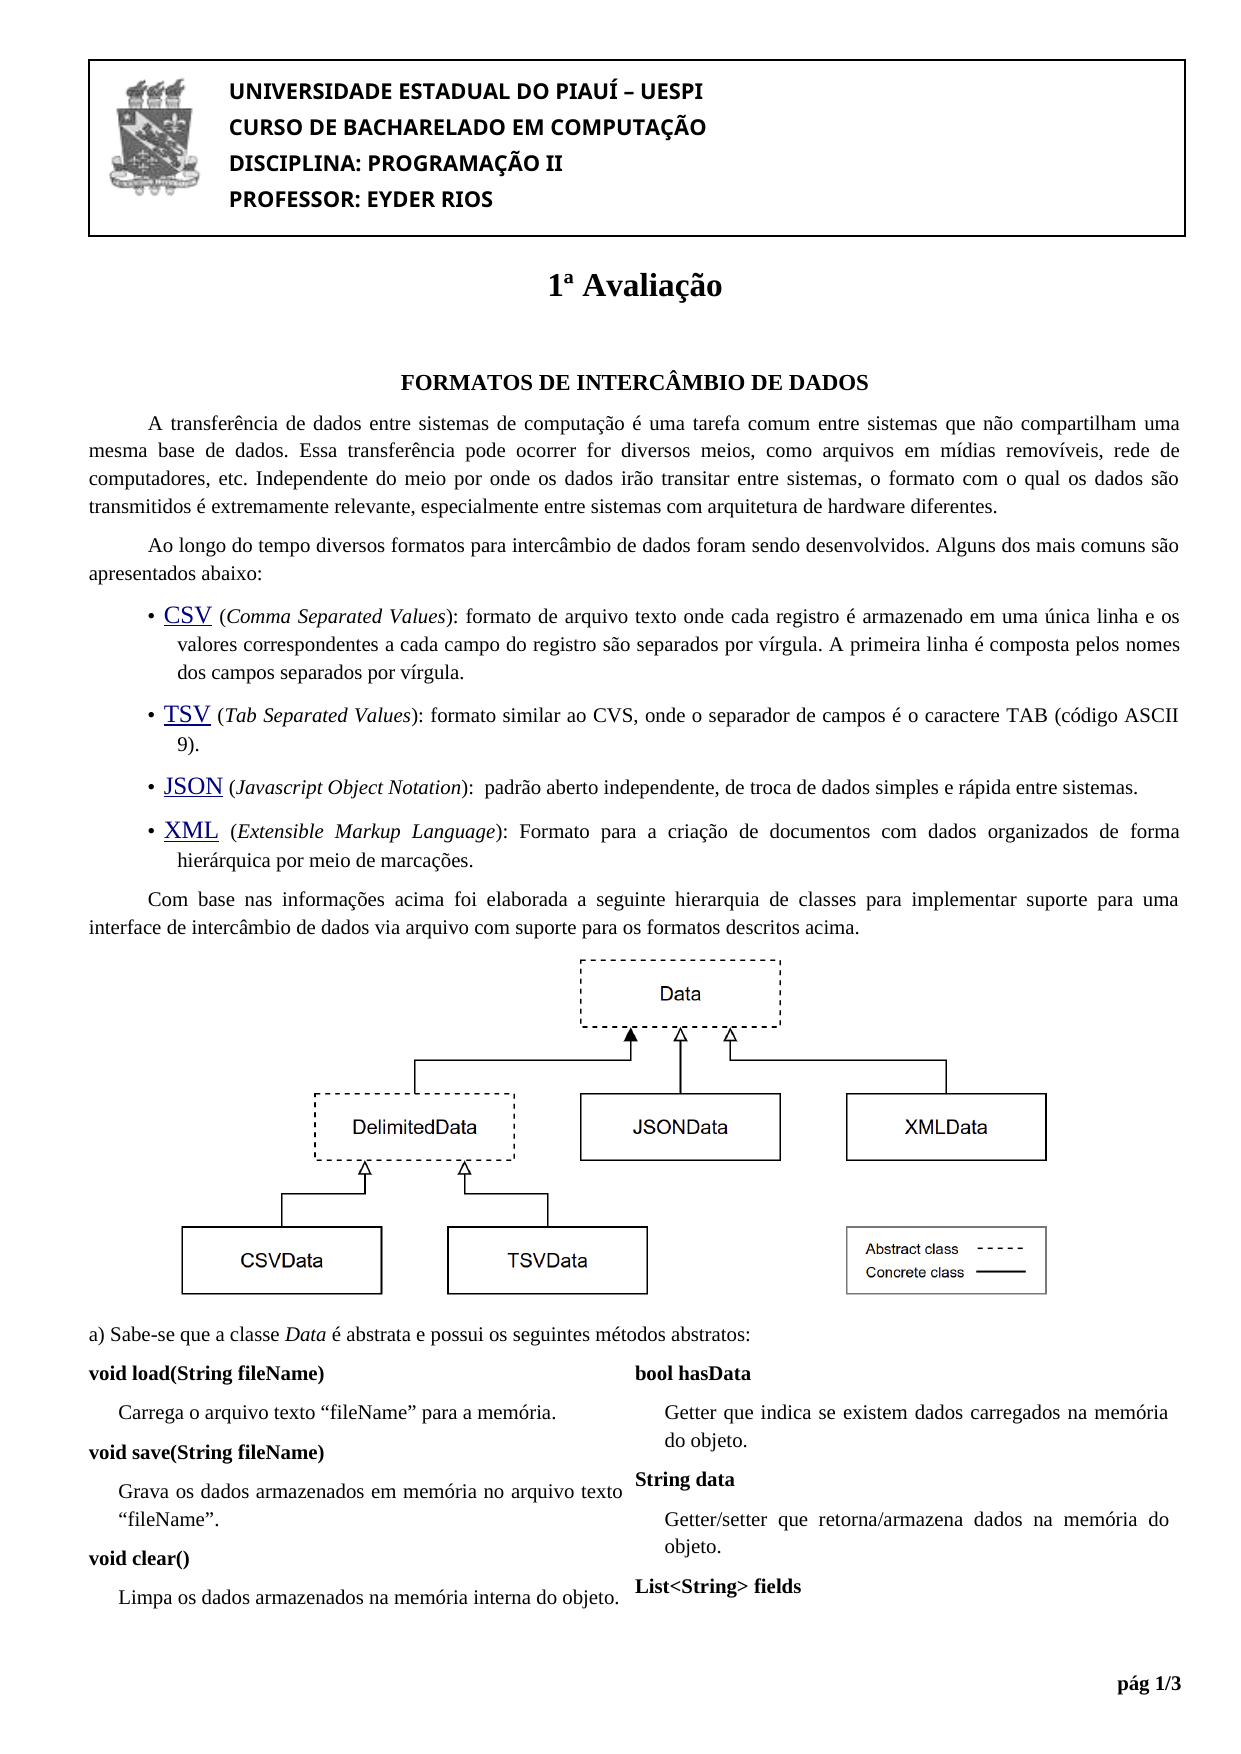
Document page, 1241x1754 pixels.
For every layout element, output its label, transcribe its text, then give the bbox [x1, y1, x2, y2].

picture [175, 951, 1052, 1301]
table_header UNIVERSIDADE ESTADUAL DO PIAUÍ – UESPI CURSO DE BACHARELADO EM COMPUTAÇÃO DISCIPLINA: PROGRAMAÇÃO II PROFESSOR: EYDER RIOS [221, 61, 1184, 235]
list JSON (Javascript Object Notation): padrão aberto independente, de troca de dados simples e rápida entre sistemas. [148, 771, 1181, 799]
table_header [90, 61, 221, 235]
picture [107, 76, 203, 199]
text Ao longo do tempo diversos formatos para intercâmbio de dados foram sendo desenvolvidos. Alguns dos mais comuns são apresentados abaixo: [88, 533, 1181, 584]
text Com base nas informações acima foi elaborada a seguinte hierarquia de classes para implementar suporte para uma interface de intercâmbio de dados via arquivo com suporte para os formatos descritos acima. [88, 887, 1181, 939]
text 1ª Avaliação [88, 266, 1181, 304]
table_header bool hasData Getter que indica se existem dados carregados na memória do objeto. String data Getter/setter que retorna/armazena dados na memória do objeto. List<String> fields [635, 1361, 1181, 1621]
list XML (Extensible Markup Language): Formato para a criação de documentos com dados organizados de forma hierárquica por meio de marcações. [148, 816, 1181, 872]
text a) Sabe-se que a classe Data é abstrata e possui os seguintes métodos abstratos: [88, 966, 1181, 1346]
text A transferência de dados entre sistemas de computação é uma tarefa comum entre sistemas que não compartilham uma mesma base de dados. Essa transferência pode ocorrer for diversos meios, como arquivos em mídias removíveis, rede de computadores, etc. Independente do meio por onde os dados irão transitar entre sistemas, o formato com o qual os dados são transmitidos é extremamente relevante, especialmente entre sistemas com arquitetura de hardware diferentes. [88, 411, 1181, 518]
list CSV (Comma Separated Values): formato de arquivo texto onde cada registro é armazenado em uma única linha e os valores correspondentes a cada campo do registro são separados por vírgula. A primeira linha é composta pelos nomes dos campos separados por vírgula. [148, 600, 1181, 684]
text FORMATOS DE INTERCÂMBIO DE DADOS [88, 369, 1181, 395]
table_header void load(String fileName) Carrega o arquivo texto “fileName” para a memória. void save(String fileName) Grava os dados armazenados em memória no arquivo texto “fileName”. void clear() Limpa os dados armazenados na memória interna do objeto. [89, 1361, 635, 1621]
list TSV (Tab Separated Values): formato similar ao CVS, onde o separador de campos é o caractere TAB (código ASCII 9). [148, 699, 1181, 756]
